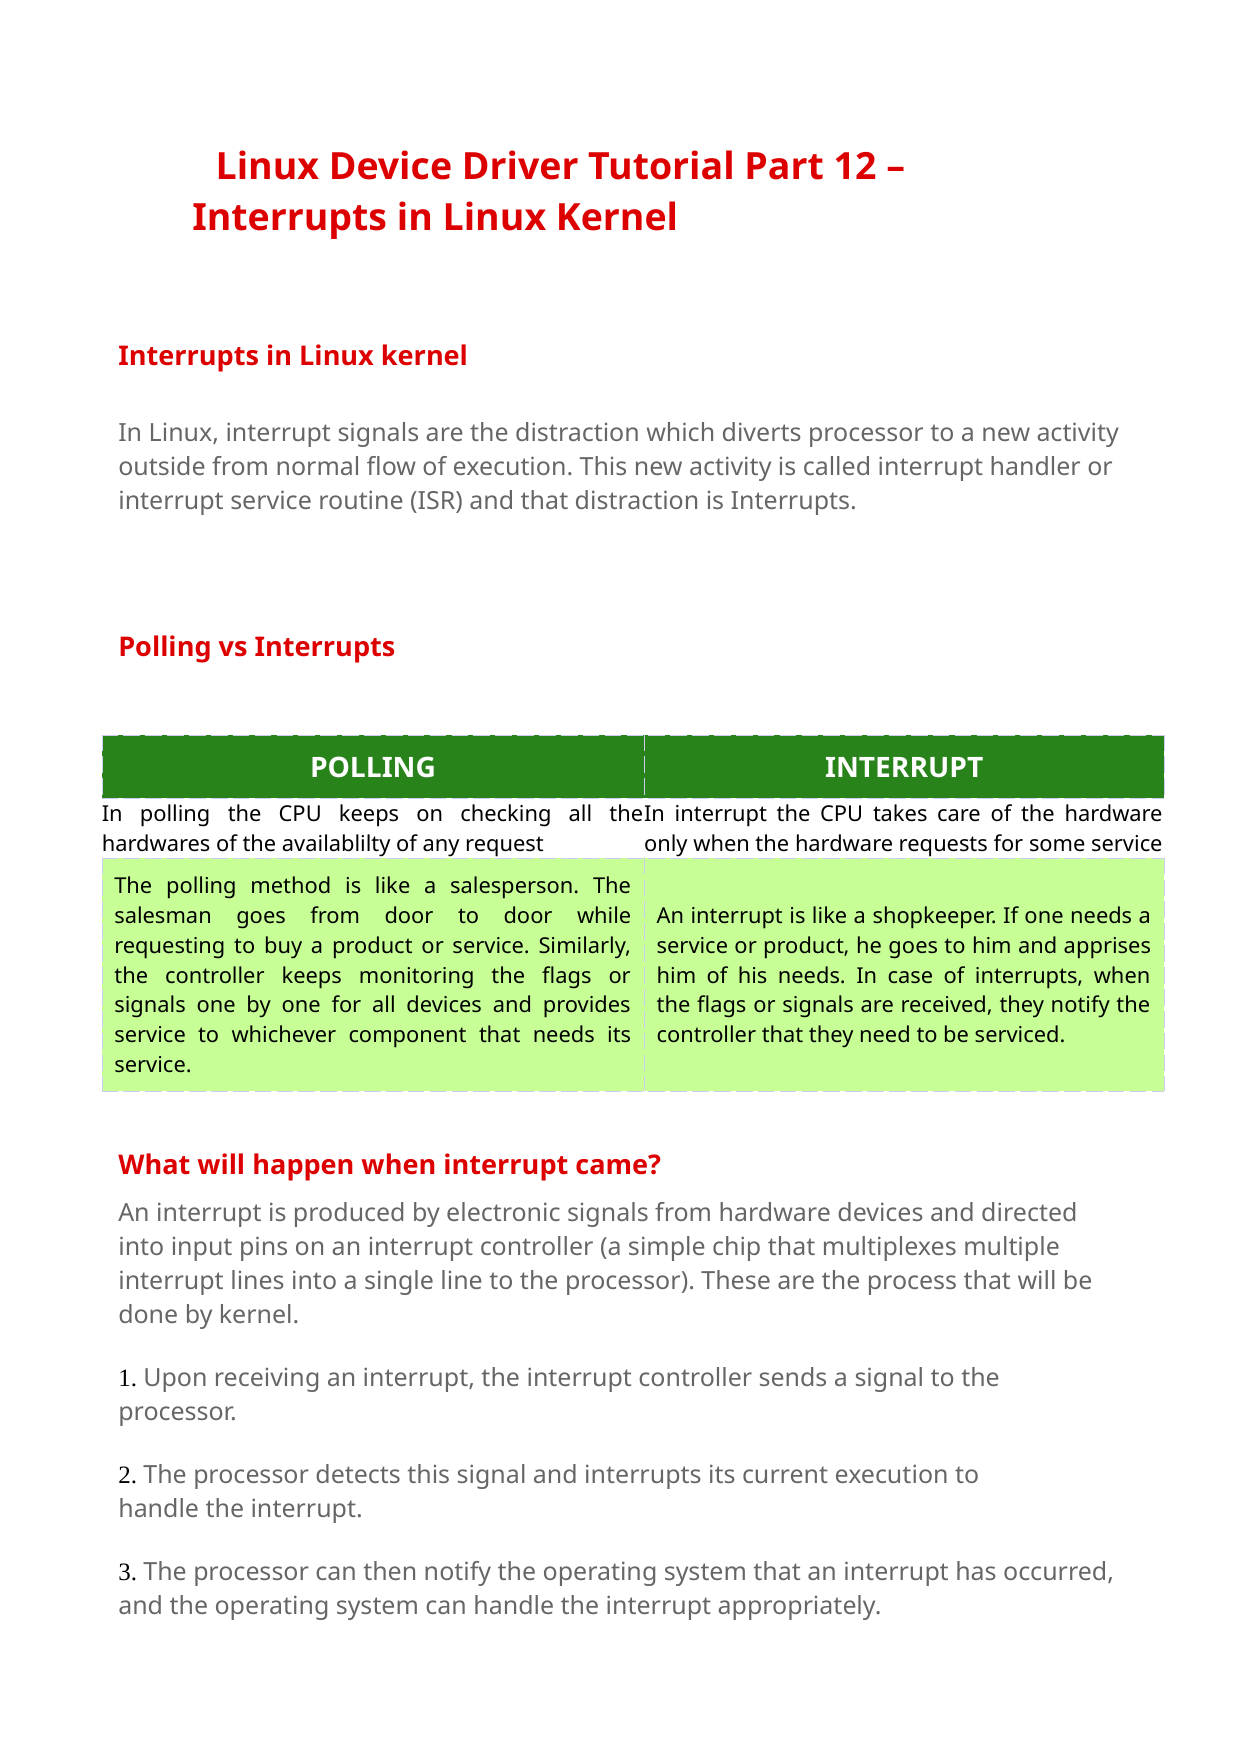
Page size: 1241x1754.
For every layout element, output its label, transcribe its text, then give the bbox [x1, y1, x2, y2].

table_cell The polling method is like a salesperson. The salesman goes from door to door while requesting to buy a product or service. Similarly, the controller keeps monitoring the flags or signals one by one for all devices and provides service to whichever component that needs its service. [102, 858, 644, 1091]
text 3. The processor can then notify the operating system that an interrupt has occurred, and the operating system can handle the interrupt appropriately. [118, 1553, 1122, 1621]
subtitle Interrupts in Linux kernel [118, 336, 1122, 373]
text 2. The processor detects this signal and interrupts its current execution to handle the interrupt. [118, 1456, 1122, 1524]
table_cell An interrupt is like a shopkeeper. If one needs a service or product, he goes to him and apprises him of his needs. In case of interrupts, when the flags or signals are received, they notify the controller that they need to be serviced. [644, 858, 1164, 1091]
table_header POLLING [102, 735, 644, 798]
subtitle Linux Device Driver Tutorial Part 12 – Interrupts in Linux Kernel [118, 139, 1122, 241]
table_header INTERRUPT [644, 735, 1164, 798]
table_cell In interrupt the CPU takes care of the hardware only when the hardware requests for some service [644, 798, 1164, 858]
text An interrupt is produced by electronic signals from hardware devices and directed into input pins on an interrupt controller (a simple chip that multiplexes multiple interrupt lines into a single line to the processor). These are the process that will be done by kernel. [118, 1194, 1122, 1331]
subtitle Polling vs Interrupts [118, 628, 1122, 664]
subtitle What will happen when interrupt came? [118, 1145, 1122, 1182]
text In Linux, interrupt signals are the distraction which diverts processor to a new activity outside from normal flow of execution. This new activity is called interrupt handler or interrupt service routine (ISR) and that distraction is Interrupts. [118, 414, 1122, 516]
text 1. Upon receiving an interrupt, the interrupt controller sends a signal to the processor. [118, 1359, 1122, 1428]
table_cell In polling the CPU keeps on checking all the hardwares of the availablilty of any request [102, 798, 644, 858]
